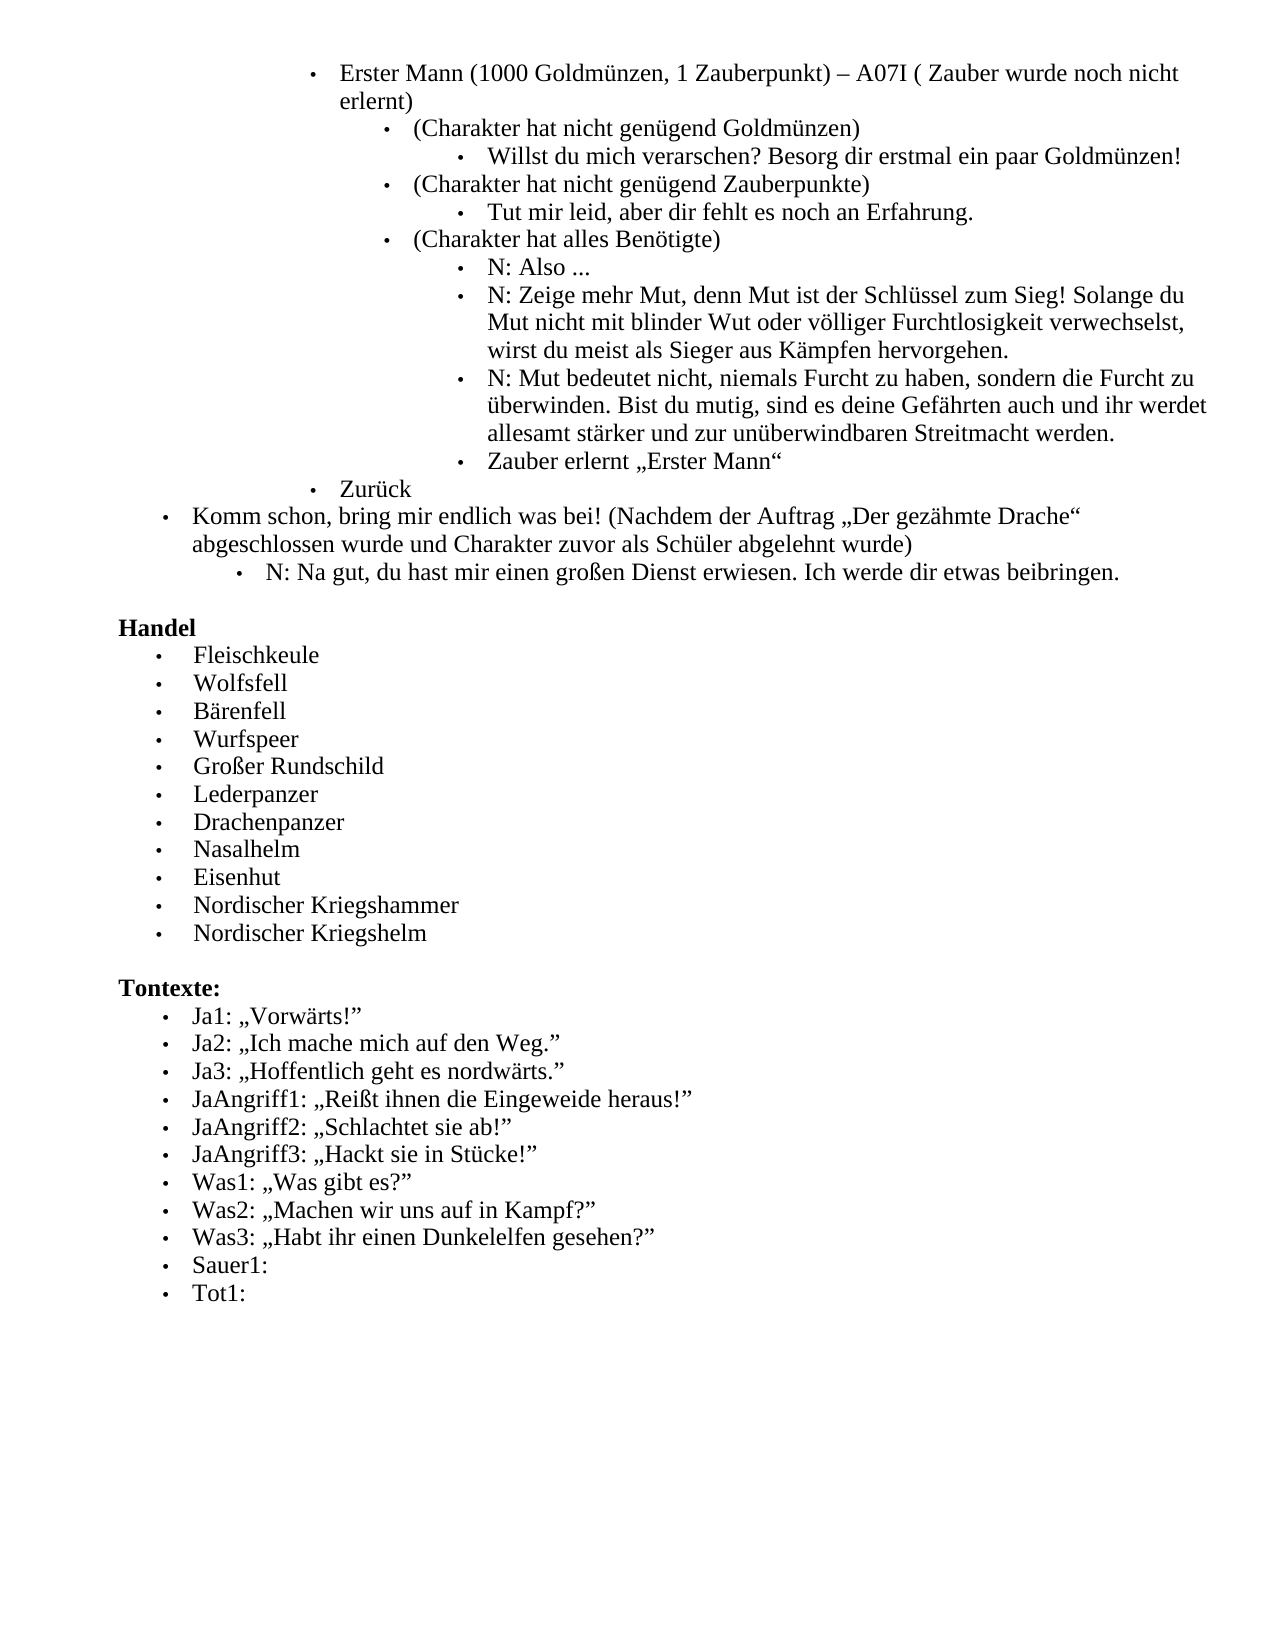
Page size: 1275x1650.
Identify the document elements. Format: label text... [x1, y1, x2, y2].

list Was1: „Was gibt es?” [162, 1168, 1216, 1196]
list (Charakter hat nicht genügend Zauberpunkte) [384, 170, 1216, 198]
list JaAngriff3: „Hackt sie in Stücke!” [162, 1140, 1216, 1168]
list Was3: „Habt ihr einen Dunkelelfen gesehen?” [162, 1223, 1216, 1251]
list Eisenhut [156, 863, 1216, 891]
list (Charakter hat alles Benötigte) [384, 225, 1216, 253]
list N: Also ... [457, 253, 1216, 281]
list Fleischkeule [156, 642, 1216, 669]
list Tot1: [162, 1279, 1216, 1307]
list Lederpanzer [156, 780, 1216, 808]
list Willst du mich verarschen? Besorg dir erstmal ein paar Goldmünzen! [457, 142, 1216, 170]
list N: Zeige mehr Mut, denn Mut ist der Schlüssel zum Sieg! Solange du Mut nicht mit blinder Wut oder völliger Furchtlosigkeit verwechselst, wirst du meist als Sieger aus Kämpfen hervorgehen. [457, 281, 1216, 364]
list Tut mir leid, aber dir fehlt es noch an Erfahrung. [457, 198, 1216, 225]
list Komm schon, bring mir endlich was bei! (Nachdem der Auftrag „Der gezähmte Drache“ abgeschlossen wurde und Charakter zuvor als Schüler abgelehnt wurde) [162, 502, 1216, 558]
list Zurück [310, 475, 1216, 502]
list Ja2: „Ich mache mich auf den Weg.” [162, 1029, 1216, 1057]
text Tontexte: [118, 974, 1216, 1002]
list N: Mut bedeutet nicht, niemals Furcht zu haben, sondern die Furcht zu überwinden. Bist du mutig, sind es deine Gefährten auch und ihr werdet allesamt stärker und zur unüberwindbaren Streitmacht werden. [457, 364, 1216, 447]
list Drachenpanzer [156, 808, 1216, 836]
list Nasalhelm [156, 836, 1216, 863]
list Ja3: „Hoffentlich geht es nordwärts.” [162, 1057, 1216, 1085]
list Nordischer Kriegshelm [156, 919, 1216, 946]
list Was2: „Machen wir uns auf in Kampf?” [162, 1196, 1216, 1223]
text Handel [118, 614, 1216, 642]
list Erster Mann (1000 Goldmünzen, 1 Zauberpunkt) – A07I ( Zauber wurde noch nicht erlernt) [310, 59, 1216, 114]
list JaAngriff1: „Reißt ihnen die Eingeweide heraus!” [162, 1085, 1216, 1113]
list Bärenfell [156, 697, 1216, 725]
list Großer Rundschild [156, 752, 1216, 780]
list Zauber erlernt „Erster Mann“ [457, 447, 1216, 475]
list JaAngriff2: „Schlachtet sie ab!” [162, 1113, 1216, 1140]
list Sauer1: [162, 1251, 1216, 1279]
list Wurfspeer [156, 725, 1216, 752]
list (Charakter hat nicht genügend Goldmünzen) [384, 114, 1216, 142]
list Wolfsfell [156, 669, 1216, 697]
list Ja1: „Vorwärts!” [162, 1002, 1216, 1029]
list Nordischer Kriegshammer [156, 891, 1216, 919]
list N: Na gut, du hast mir einen großen Dienst erwiesen. Ich werde dir etwas beibringen. [236, 558, 1216, 586]
